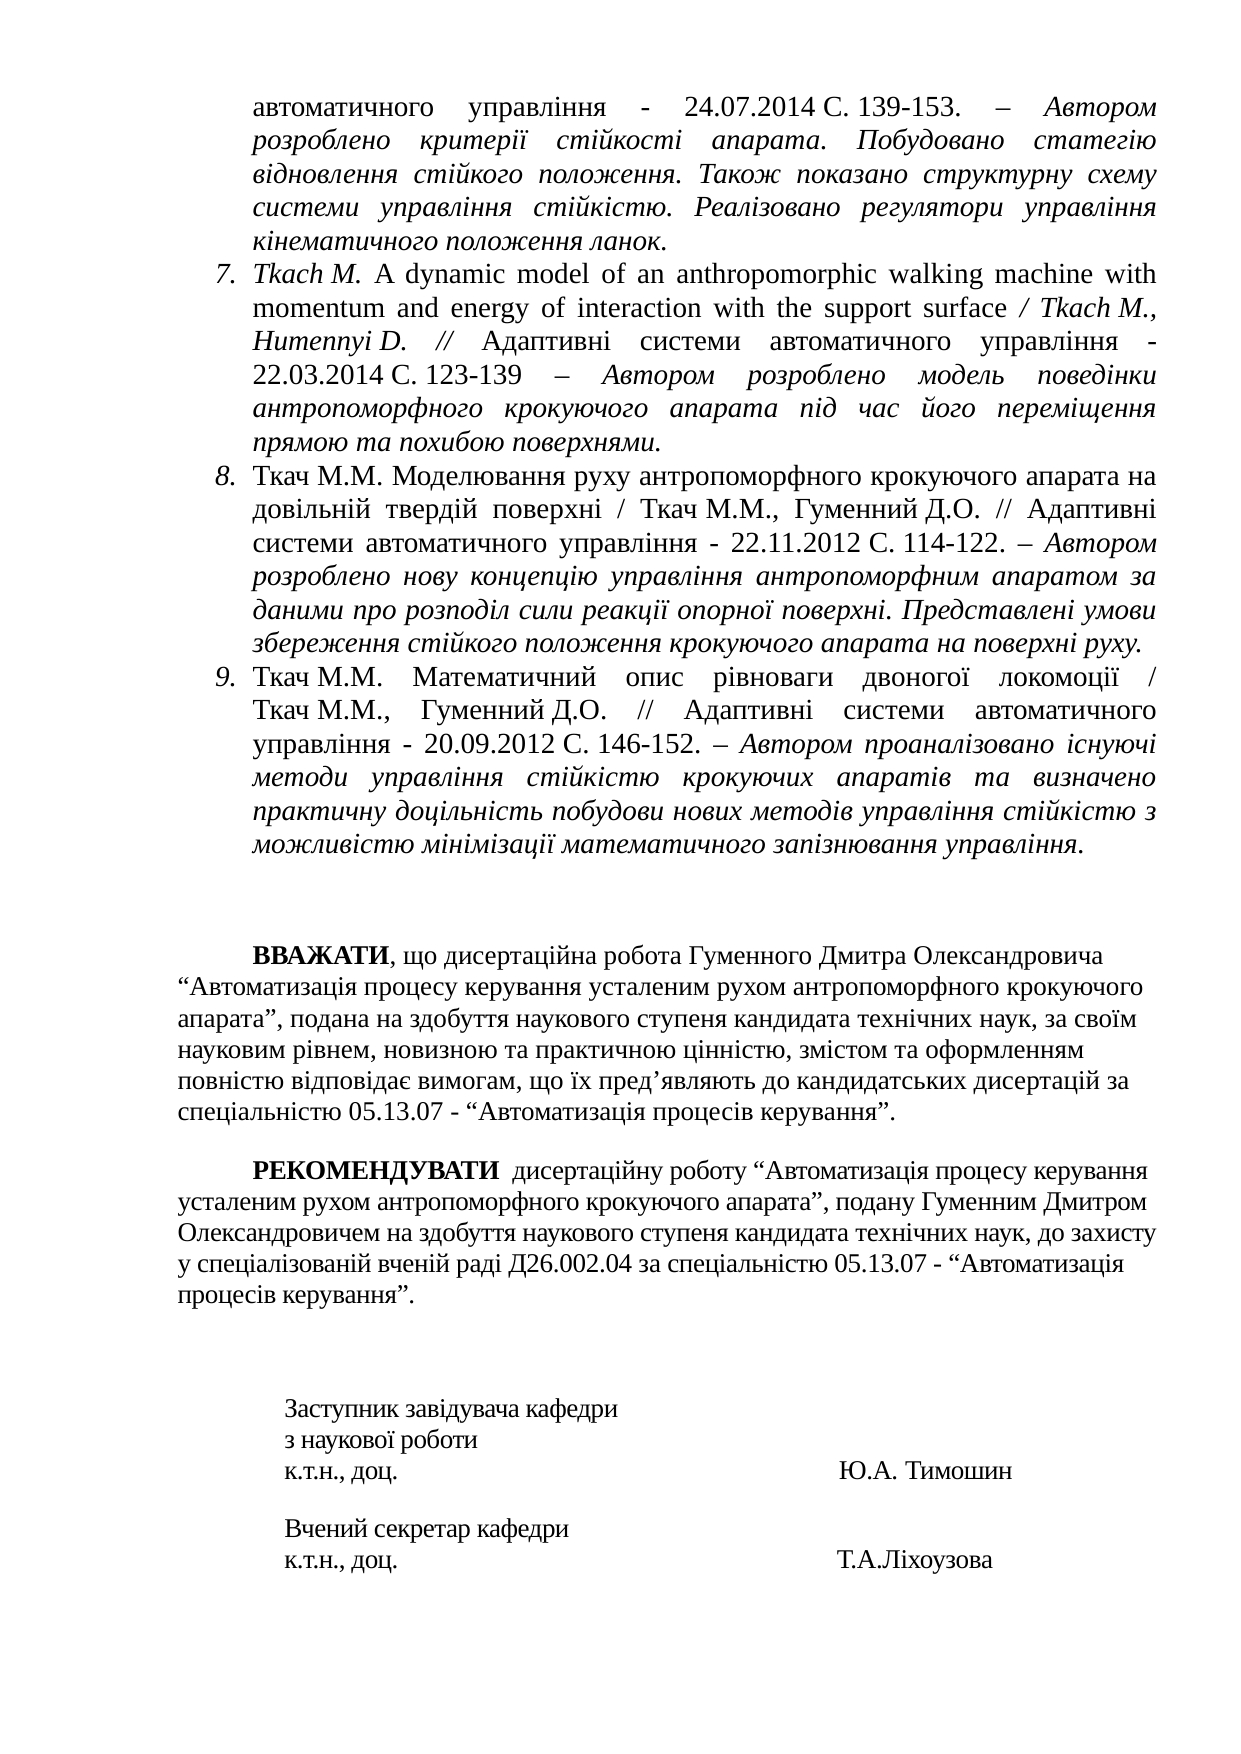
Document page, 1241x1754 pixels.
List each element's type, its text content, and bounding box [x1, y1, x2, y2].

list автоматичного управління - 24.07.2014 C. 139-153. – Автором розроблено критерії стійкості апарата. Побудовано статегію відновлення стійкого положення. Також показано структурну схему системи управління стійкістю. Реалізовано регулятори управління кінематичного положення ланок. [215, 89, 1157, 256]
list Ткач М.М. Моделювання руху антропоморфного крокуючого апарата на довільній твердій поверхні / Ткач М.М., Гуменний Д.О. // Адаптивні системи автоматичного управління - 22.11.2012 C. 114-122. – Автором розроблено нову концепцію управління антропоморфним апаратом за даними про розподіл сили реакції опорної поверхні. Представлені умови збереження стійкого положення крокуючого апарата на поверхні руху. [215, 458, 1157, 659]
list Ткач М.М. Математичний опис рiвноваги двоногої локомоцiї / Ткач М.М., Гуменний Д.О. // Адаптивні системи автоматичного управління - 20.09.2012 C. 146-152. – Автором проаналізовано існуючі методи управління стійкістю крокуючих апаратів та визначено практичну доцільність побудови нових методів управління стійкістю з можливістю мінімізації математичного запізнювання управління. [215, 659, 1157, 860]
text Вчений секретар кафедри к.т.н., доц. Т.А.Ліхоузова [284, 1512, 1157, 1575]
text РЕКОМЕНДУВАТИ дисертаційну роботу “Автоматизація процесу керування усталеним рухом антропоморфного крокуючого апарата”, подану Гуменним Дмитром Олександровичем на здобуття наукового ступеня кандидата технічних наук, до захисту у спеціалізованій вченій раді Д26.002.04 за спеціальністю 05.13.07 - “Автоматизація процесів керування”. [177, 1154, 1157, 1309]
list Tkach M. A dynamic model of an anthropomorphic walking machine with momentum and energy of interaction with the support surface / Tkach M., Humennyi D. // Адаптивні системи автоматичного управління - 22.03.2014 C. 123-139 – Автором розроблено модель поведінки антропоморфного крокуючого апарата під час його переміщення прямою та похибою поверхнями. [215, 256, 1157, 458]
text Заступник завідувача кафедри з наукової роботи к.т.н., доц. Ю.А. Тимошин [284, 1392, 1157, 1485]
text ВВАЖАТИ, що дисертаційна робота Гуменного Дмитра Олександровича “Автоматизація процесу керування усталеним рухом антропоморфного крокуючого апарата”, подана на здобуття наукового ступеня кандидата технічних наук, за своїм науковим рівнем, новизною та практичною цінністю, змістом та оформленням повністю відповідає вимогам, що їх пред’являють до кандидатських дисертацій за спеціальністю 05.13.07 - “Автоматизація процесів керування”. [177, 939, 1157, 1126]
